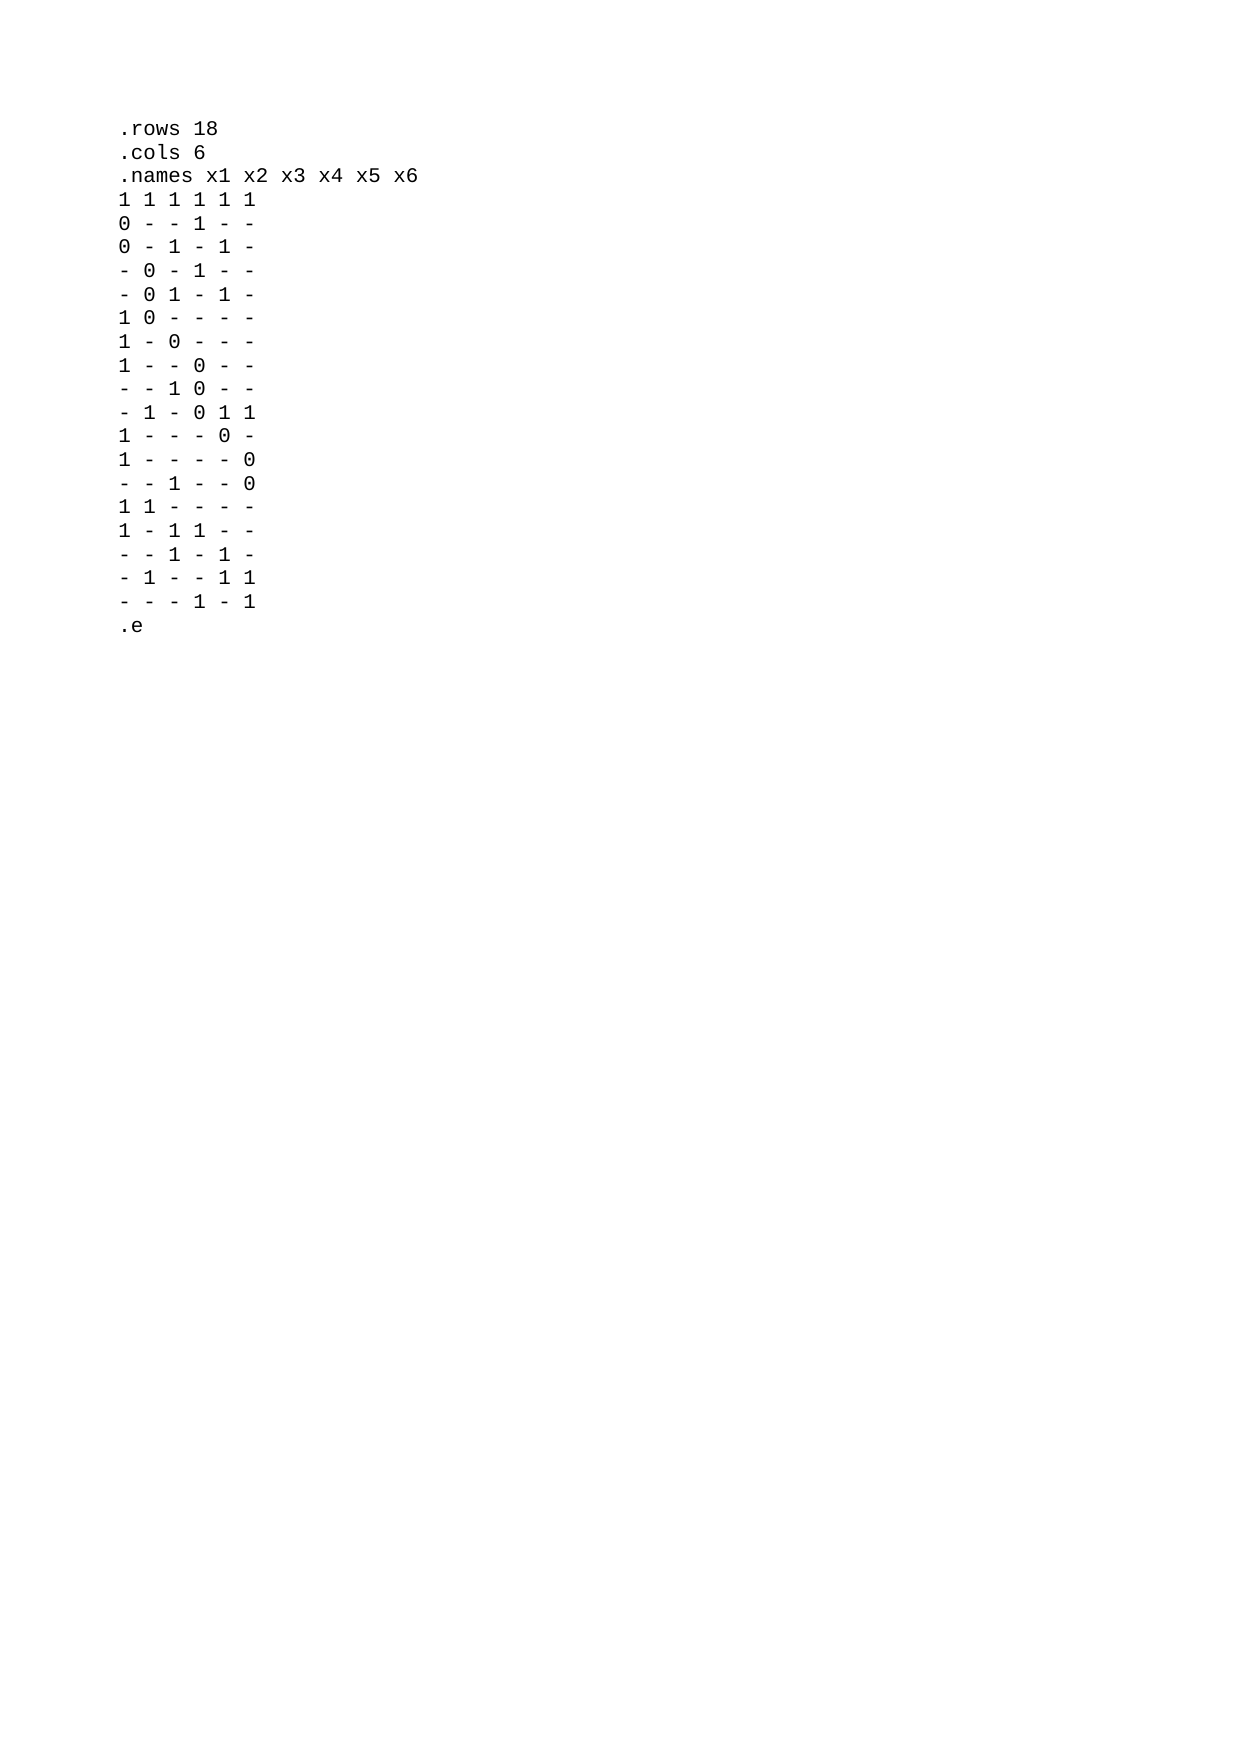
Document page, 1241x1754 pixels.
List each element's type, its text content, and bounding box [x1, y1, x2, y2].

text 0 - - 1 - - [118, 213, 1122, 236]
text 1 - - - 0 - [118, 426, 1122, 449]
text - - 1 0 - - [118, 378, 1122, 402]
text - 1 - 0 1 1 [118, 402, 1122, 426]
text 1 - - - - 0 [118, 449, 1122, 473]
text 1 0 - - - - [118, 307, 1122, 331]
text 0 - 1 - 1 - [118, 236, 1122, 260]
text - 0 - 1 - - [118, 260, 1122, 284]
text 1 - - 0 - - [118, 354, 1122, 378]
text - - - 1 - 1 [118, 591, 1122, 615]
text 1 1 1 1 1 1 [118, 189, 1122, 213]
text .e [118, 615, 1122, 638]
text - - 1 - 1 - [118, 544, 1122, 567]
text - 0 1 - 1 - [118, 284, 1122, 307]
text 1 - 0 - - - [118, 331, 1122, 354]
text .cols 6 [118, 142, 1122, 165]
text 1 - 1 1 - - [118, 520, 1122, 544]
text .rows 18 [118, 118, 1122, 142]
text - - 1 - - 0 [118, 473, 1122, 496]
text 1 1 - - - - [118, 496, 1122, 520]
text - 1 - - 1 1 [118, 567, 1122, 591]
text .names x1 x2 x3 x4 x5 x6 [118, 165, 1122, 189]
